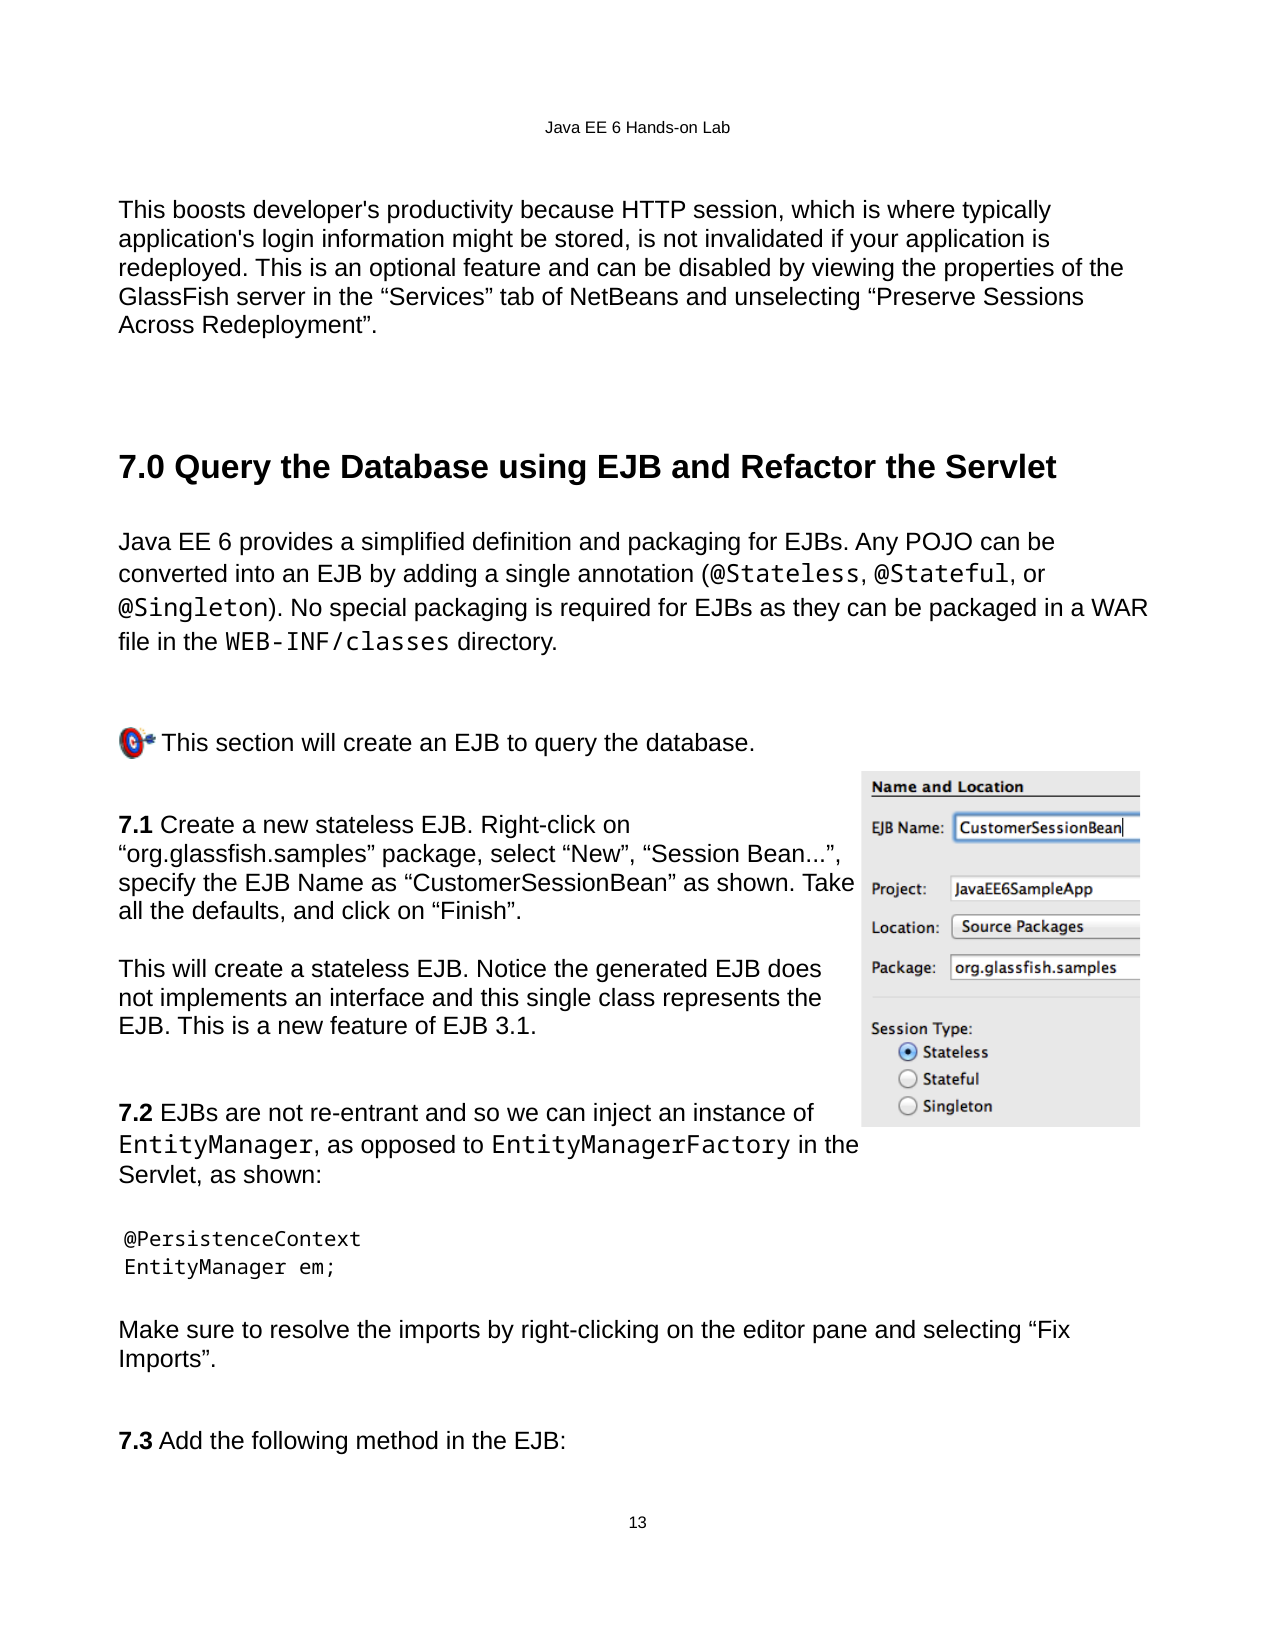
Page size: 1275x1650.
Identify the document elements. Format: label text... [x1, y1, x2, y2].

subtitle 7.0 Query the Database using EJB and Refactor the Servlet [118, 447, 1157, 485]
text Java EE 6 provides a simplified definition and packaging for EJBs. Any POJO can be converted into an EJB by adding a single annotation (@Stateless, @Stateful, or @Singleton). No special packaging is required for EJBs as they can be packaged in a WAR file in the WEB-INF/classes directory. [118, 498, 1157, 686]
text Make sure to resolve the imports by right-clicking on the editor pane and selecting “Fix Imports”. [118, 1286, 1157, 1372]
text 7.3 Add the following method in the EJB: [118, 1426, 1157, 1455]
text 7.2 EJBs are not re-entrant and so we can inject an instance of EntityManager, as opposed to EntityManagerFactory in the Servlet, as shown: [118, 1098, 1157, 1218]
table_header @PersistenceContext EntityManager em; [118, 1218, 1157, 1286]
text This boosts developer's productivity because HTTP session, which is where typically application's login information might be stored, is not invalidated if your application is redeployed. This is an optional feature and can be disabled by viewing the properties of the GlassFish server in the “Services” tab of NetBeans and unselecting “Preserve Sessions Across Redeployment”. [118, 167, 1157, 339]
text 7.1 Create a new stateless EJB. Right-click on “org.glassfish.samples” package, select “New”, “Session Bean...”, specify the EJB Name as “CustomerSessionBean” as shown. Take all the defaults, and click on “Finish”. This will create a stateless EJB. Notice the generated EJB does not implements an interface and this single class represents the EJB. This is a new feature of EJB 3.1. [118, 810, 861, 1040]
picture [118, 727, 156, 759]
table_header [118, 728, 161, 769]
picture [861, 771, 1141, 1127]
table_header This section will create an EJB to query the database. [161, 728, 1157, 769]
